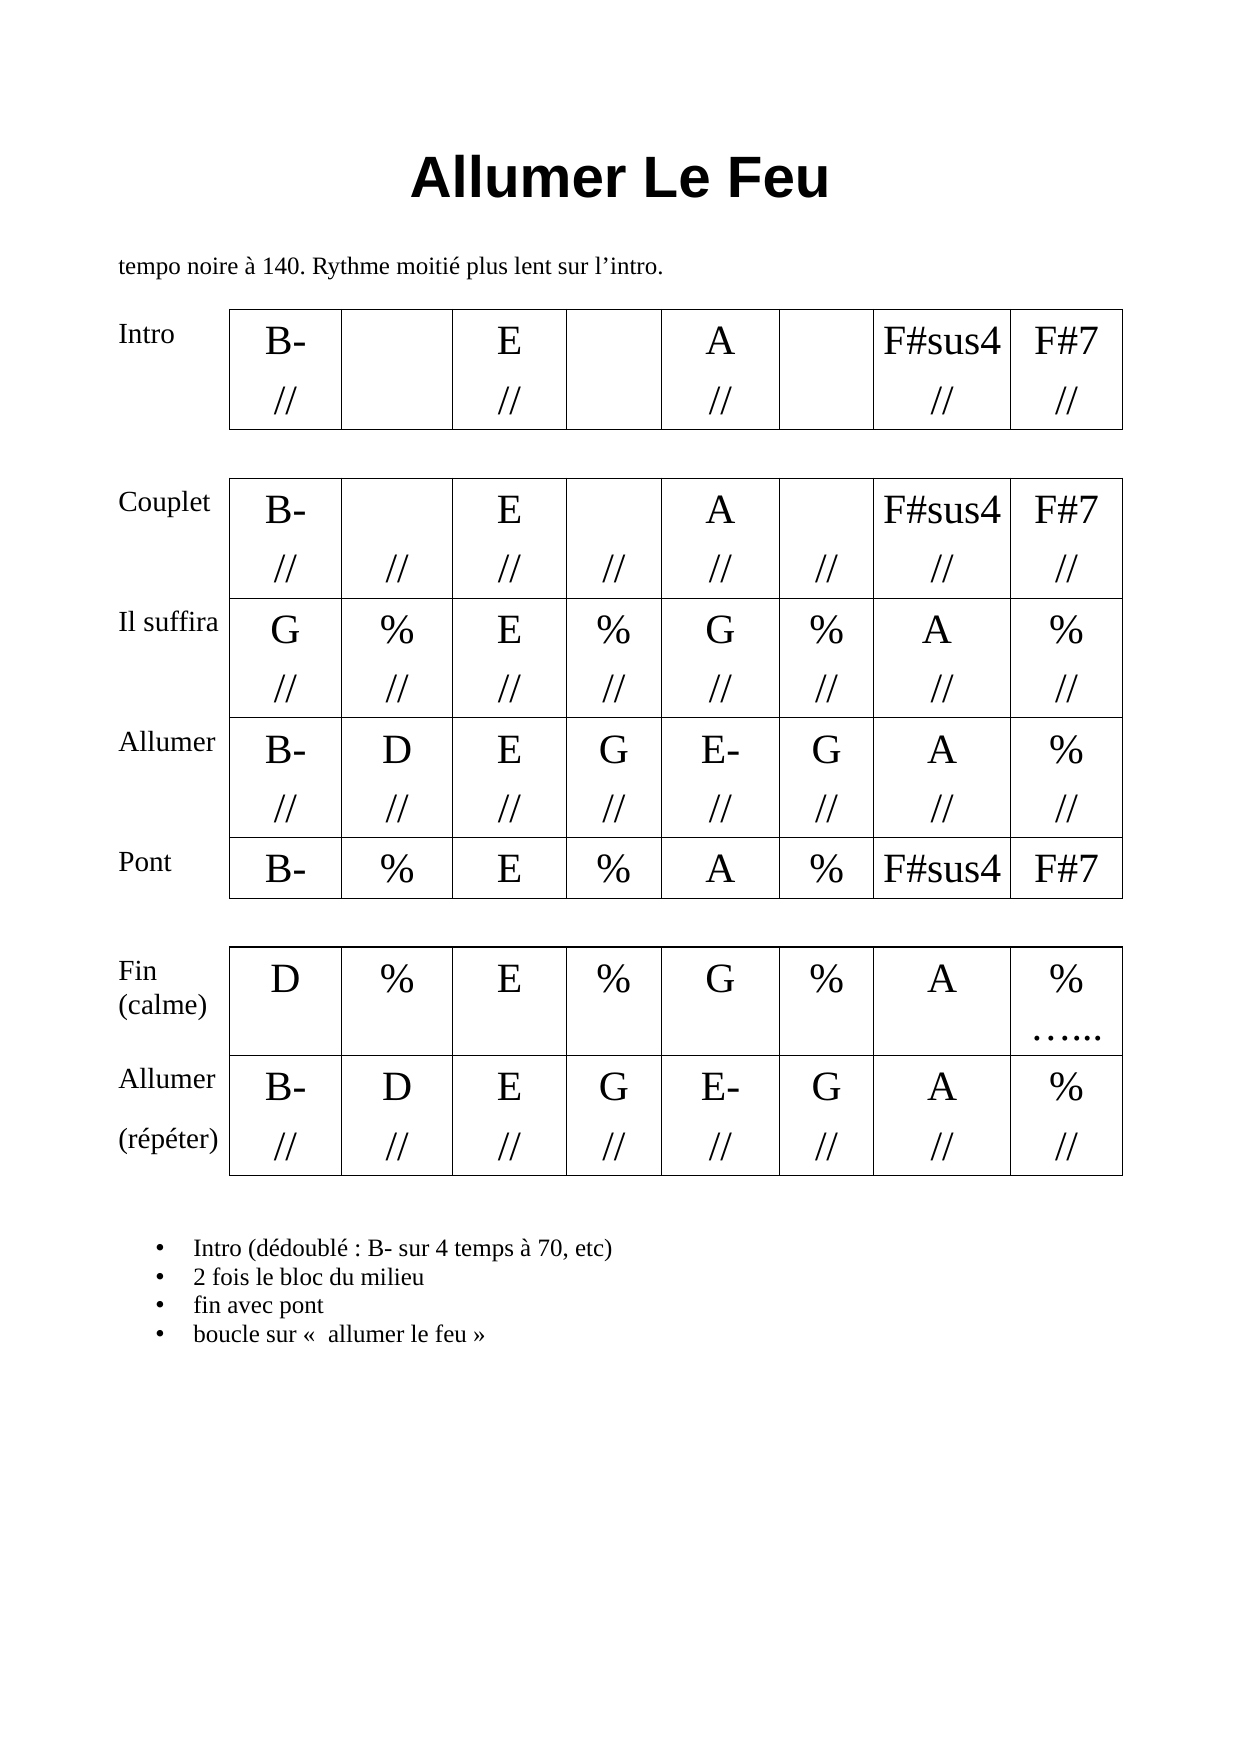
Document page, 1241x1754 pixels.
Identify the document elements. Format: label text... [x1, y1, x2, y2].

table_cell // [453, 369, 566, 429]
table_cell A [874, 599, 1010, 658]
table_cell // [453, 538, 566, 597]
table_cell [342, 369, 452, 429]
table_cell [780, 479, 873, 538]
table_cell // [342, 538, 452, 597]
table_cell [780, 369, 873, 429]
table_cell [567, 479, 661, 538]
table_cell E [453, 948, 566, 1055]
table_cell A [662, 479, 779, 538]
table_cell Allumer [118, 1055, 229, 1115]
table_cell % [342, 838, 452, 897]
table_cell // [230, 1115, 341, 1174]
table_cell % [1011, 1056, 1122, 1115]
table_cell // [567, 778, 661, 837]
table_cell [567, 369, 661, 429]
table_cell // [780, 538, 873, 597]
table_cell // [662, 369, 779, 429]
table_cell G [780, 718, 873, 778]
table_cell // [662, 538, 779, 597]
table_cell [453, 899, 566, 946]
table_cell % [342, 599, 452, 658]
table_cell [230, 899, 341, 946]
table_cell // [567, 1115, 661, 1174]
table_cell E [453, 838, 566, 897]
table_header [780, 310, 873, 369]
table_cell G [230, 599, 341, 658]
table_cell % [567, 838, 661, 897]
table_cell E- [662, 718, 779, 778]
table_cell % [780, 838, 873, 897]
table_cell F#7 [1011, 838, 1122, 897]
table_cell F#sus4 [874, 479, 1010, 538]
table_cell D [342, 1056, 452, 1115]
table_cell A [874, 948, 1010, 1055]
list 2 fois le bloc du milieu [156, 1262, 1122, 1291]
table_cell [873, 430, 1010, 478]
table_cell [1010, 430, 1122, 478]
table_header F#sus4 [874, 310, 1010, 369]
table_cell // [780, 658, 873, 717]
table_cell B- [230, 1056, 341, 1115]
table_cell G [567, 1056, 661, 1115]
table_cell [118, 898, 229, 946]
table_cell F#7 [1011, 479, 1122, 538]
table_cell // [567, 658, 661, 717]
table_cell // [453, 1115, 566, 1174]
table_cell G [662, 948, 779, 1055]
table_cell E [453, 1056, 566, 1115]
table_cell D [230, 948, 341, 1055]
table_cell G [662, 599, 779, 658]
table_header B- [230, 310, 341, 369]
table_cell // [874, 538, 1010, 597]
table_cell [118, 658, 229, 717]
table_cell (répéter) [118, 1115, 229, 1174]
table_cell // [662, 1115, 779, 1174]
table_cell // [230, 369, 341, 429]
table_cell A [874, 1056, 1010, 1115]
table_cell // [230, 538, 341, 597]
table_cell [118, 369, 229, 429]
table_cell // [780, 778, 873, 837]
table_cell [661, 899, 779, 946]
table_cell // [342, 1115, 452, 1174]
table_header [342, 310, 452, 369]
table_cell E [453, 479, 566, 538]
table_cell // [230, 778, 341, 837]
table_header E [453, 310, 566, 369]
table_cell Il suffira [118, 598, 229, 658]
table_header A [662, 310, 779, 369]
table_cell E [453, 718, 566, 778]
table_cell // [1011, 1115, 1122, 1174]
table_cell // [1011, 658, 1122, 717]
table_cell B- [230, 838, 341, 897]
table_cell % [1011, 718, 1122, 778]
table_cell F#sus4 [874, 838, 1010, 897]
table_header [567, 310, 661, 369]
table_cell % [567, 948, 661, 1055]
table_cell A [874, 718, 1010, 778]
table_cell % …... [1011, 948, 1122, 1055]
text tempo noire à 140. Rythme moitié plus lent sur l’intro. [118, 251, 1122, 280]
table_cell // [1011, 778, 1122, 837]
table_cell % [342, 948, 452, 1055]
table_cell // [874, 369, 1010, 429]
table_cell [230, 430, 341, 478]
table_cell [661, 430, 779, 478]
table_cell [118, 429, 229, 478]
table_cell // [453, 658, 566, 717]
table_cell % [780, 599, 873, 658]
table_cell [1010, 899, 1122, 946]
table_cell G [780, 1056, 873, 1115]
table_header Intro [118, 309, 229, 369]
table_cell // [780, 1115, 873, 1174]
table_cell [780, 899, 873, 946]
table_cell Fin (calme) [118, 946, 229, 1055]
table_cell // [874, 658, 1010, 717]
table_cell [341, 430, 453, 478]
list boucle sur « allumer le feu » [156, 1319, 1122, 1348]
table_cell Couplet [118, 478, 229, 538]
list fin avec pont [156, 1291, 1122, 1319]
table_cell // [230, 658, 341, 717]
table_cell [873, 899, 1010, 946]
table_cell // [567, 538, 661, 597]
table_cell D [342, 718, 452, 778]
table_cell // [662, 778, 779, 837]
table_cell // [453, 778, 566, 837]
table_cell % [567, 599, 661, 658]
table_cell [453, 430, 566, 478]
table_cell // [342, 658, 452, 717]
table_cell [780, 430, 873, 478]
table_cell [118, 538, 229, 597]
table_cell // [874, 778, 1010, 837]
table_cell // [662, 658, 779, 717]
table_cell E [453, 599, 566, 658]
table_cell [118, 778, 229, 837]
list Intro (dédoublé : B- sur 4 temps à 70, etc) [156, 1233, 1122, 1262]
table_cell B- [230, 479, 341, 538]
table_cell [566, 430, 661, 478]
table_cell B- [230, 718, 341, 778]
table_cell G [567, 718, 661, 778]
table_cell % [1011, 599, 1122, 658]
table_cell [342, 479, 452, 538]
table_cell // [1011, 369, 1122, 429]
table_cell % [780, 948, 873, 1055]
table_cell [566, 899, 661, 946]
table_cell // [1011, 538, 1122, 597]
table_cell Pont [118, 837, 229, 897]
table_cell Allumer [118, 717, 229, 778]
table_cell E- [662, 1056, 779, 1115]
table_cell // [342, 778, 452, 837]
table_cell [341, 899, 453, 946]
table_header F#7 [1011, 310, 1122, 369]
table_cell // [874, 1115, 1010, 1174]
title Allumer Le Feu [118, 143, 1122, 210]
table_cell A [662, 838, 779, 897]
